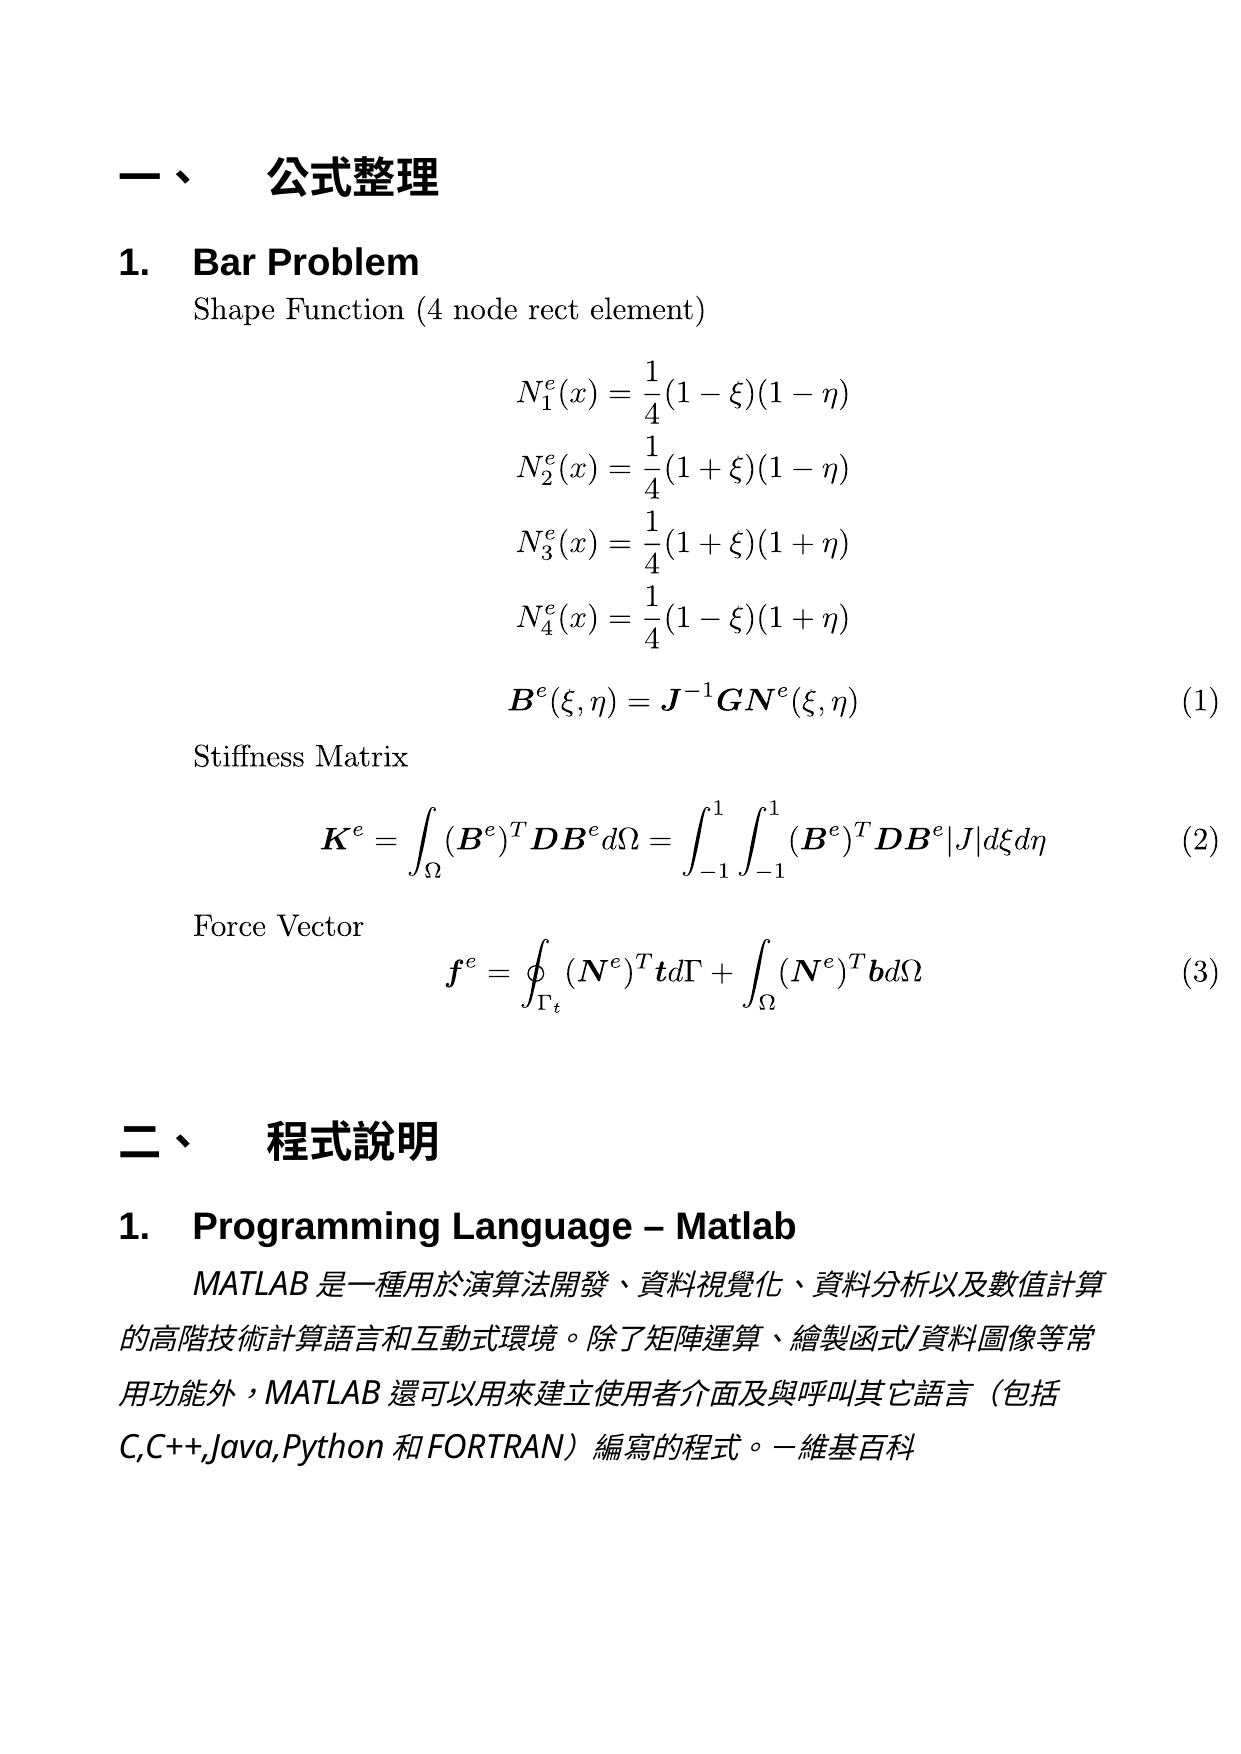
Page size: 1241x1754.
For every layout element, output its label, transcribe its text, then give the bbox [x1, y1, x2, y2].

subtitle Programming Language – Matlab [118, 1203, 1122, 1247]
subtitle Bar Problem [118, 239, 1122, 283]
subtitle 程式說明 [118, 1107, 1122, 1170]
subtitle 公式整理 [118, 143, 1122, 206]
text MATLAB是一種用於演算法開發、資料視覺化、資料分析以及數值計算的高階技術計算語言和互動式環境。除了矩陣運算、繪製函式/資料圖像等常用功能外，MATLAB還可以用來建立使用者介面及與呼叫其它語言（包括C,C++,Java,Python和FORTRAN）編寫的程式。－維基百科 [118, 1260, 1122, 1468]
